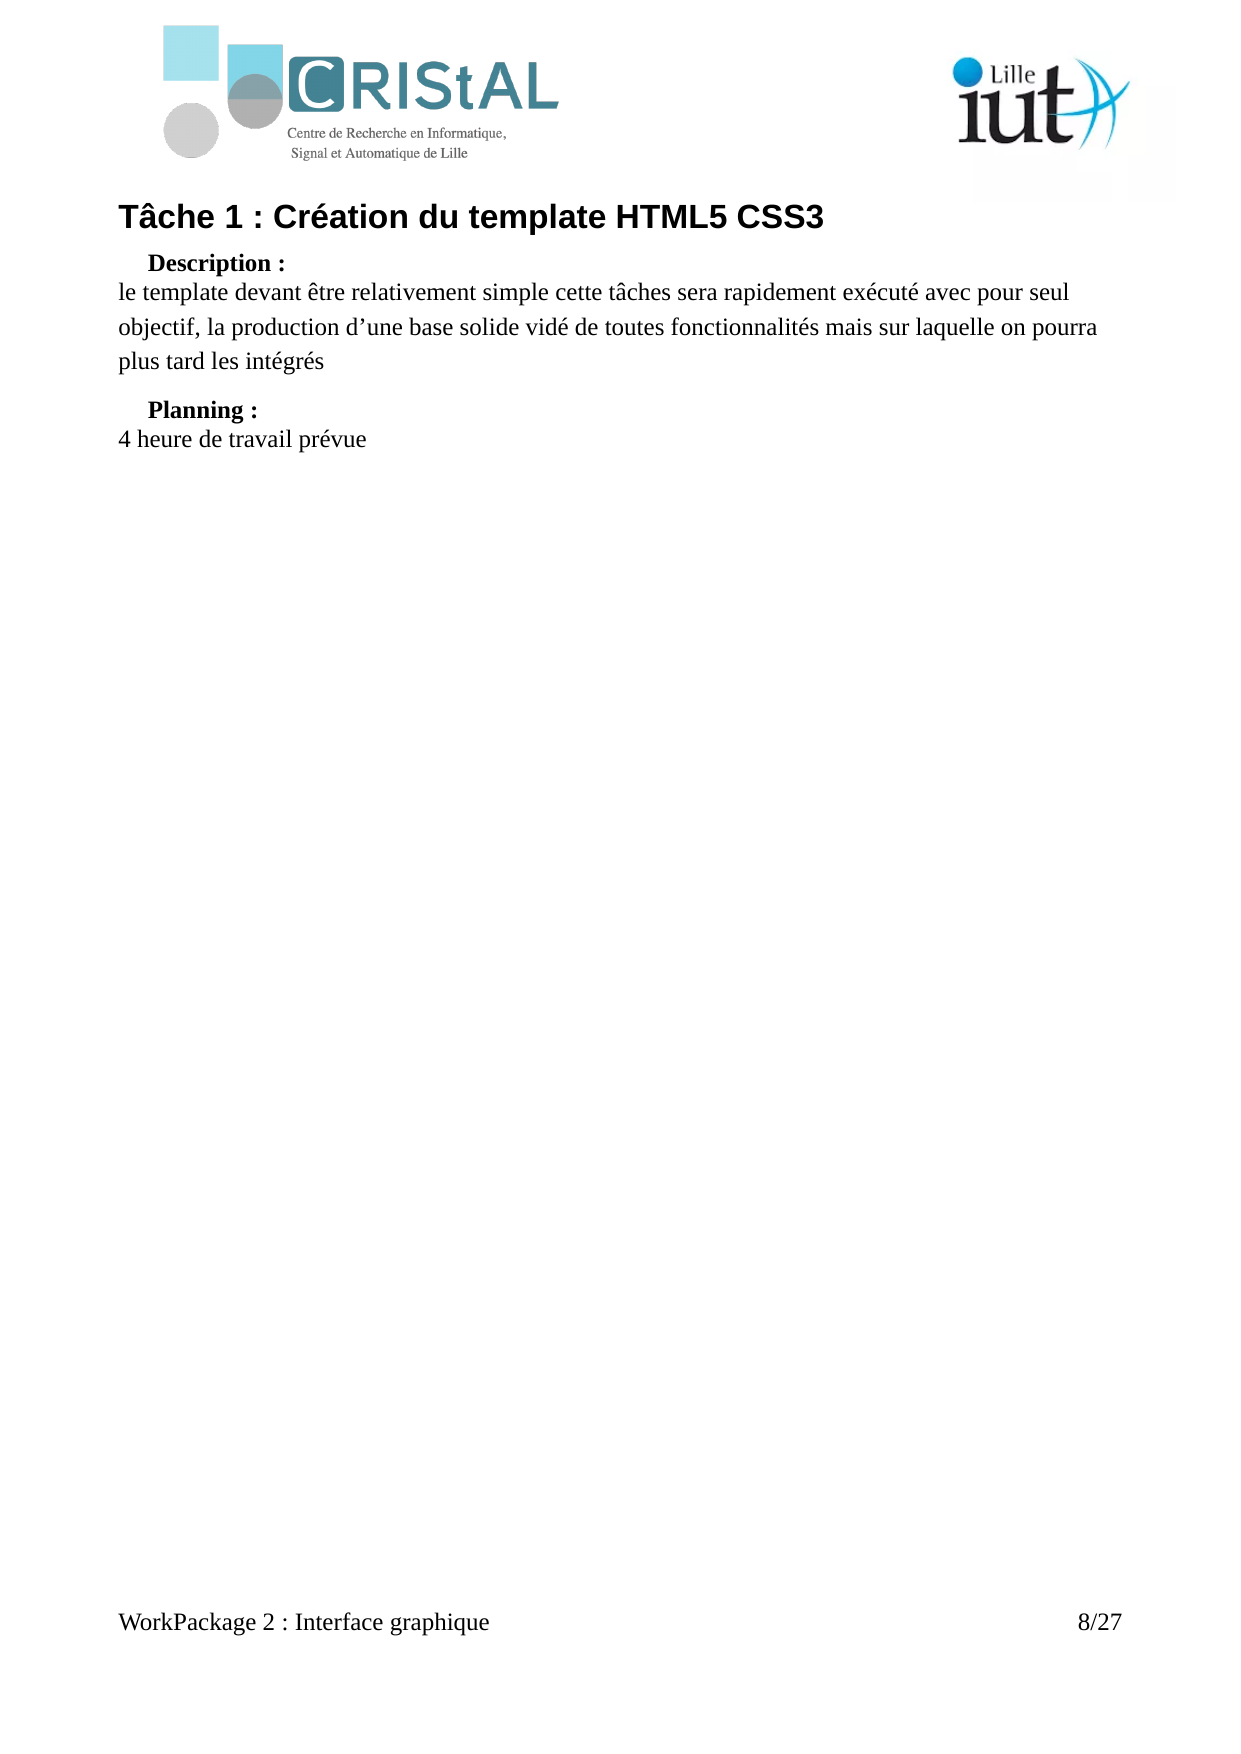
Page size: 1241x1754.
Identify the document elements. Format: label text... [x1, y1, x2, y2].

picture [887, 0, 1176, 203]
text 4 heure de travail prévue [118, 424, 1122, 453]
text le template devant être relativement simple cette tâches sera rapidement exécuté avec pour seul objectif, la production d’une base solide vidé de toutes fonctionnalités mais sur laquelle on pourra plus tard les intégrés [118, 277, 1122, 375]
text Description : [148, 248, 1122, 277]
subtitle Tâche 1 : Création du template HTML5 CSS3 [118, 197, 1122, 236]
text Planning : [148, 395, 1122, 424]
picture [163, 25, 560, 161]
